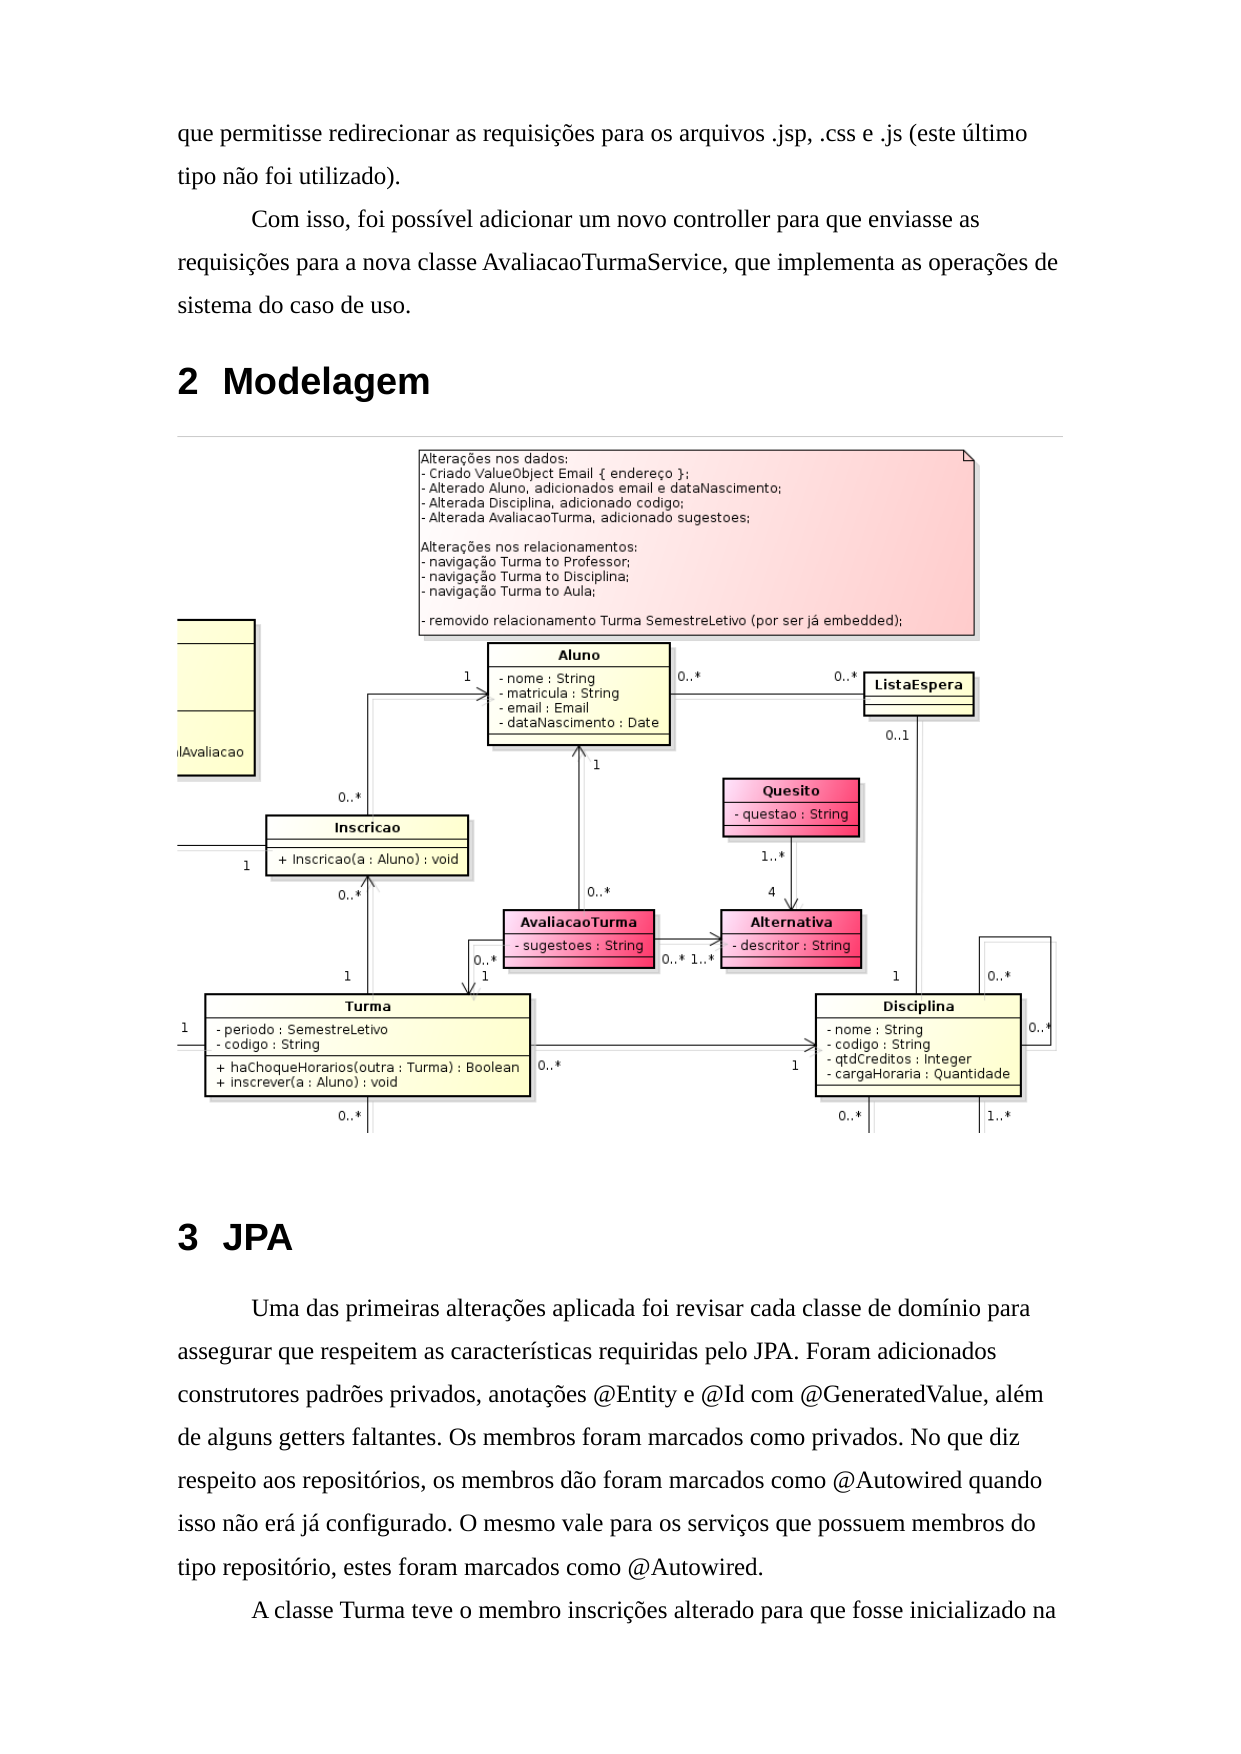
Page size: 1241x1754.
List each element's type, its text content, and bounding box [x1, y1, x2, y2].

text Uma das primeiras alterações aplicada foi revisar cada classe de domínio para assegurar que respeitem as características requiridas pelo JPA. Foram adicionados construtores padrões privados, anotações @Entity e @Id com @GeneratedValue, além de alguns getters faltantes. Os membros foram marcados como privados. No que diz respeito aos repositórios, os membros dão foram marcados como @Autowired quando isso não erá já configurado. O mesmo vale para os serviços que possuem membros do tipo repositório, estes foram marcados como @Autowired. [177, 1293, 1063, 1580]
text Com isso, foi possível adicionar um novo controller para que enviasse as requisições para a nova classe AvaliacaoTurmaService, que implementa as operações de sistema do caso de uso. [177, 204, 1063, 319]
picture [177, 436, 1063, 1133]
text que permitisse redirecionar as requisições para os arquivos .jsp, .css e .js (este último tipo não foi utilizado). [177, 118, 1063, 190]
subtitle Modelagem [177, 359, 1063, 402]
text A classe Turma teve o membro inscrições alterado para que fosse inicializado na [177, 1595, 1063, 1623]
subtitle JPA [177, 1215, 1063, 1259]
